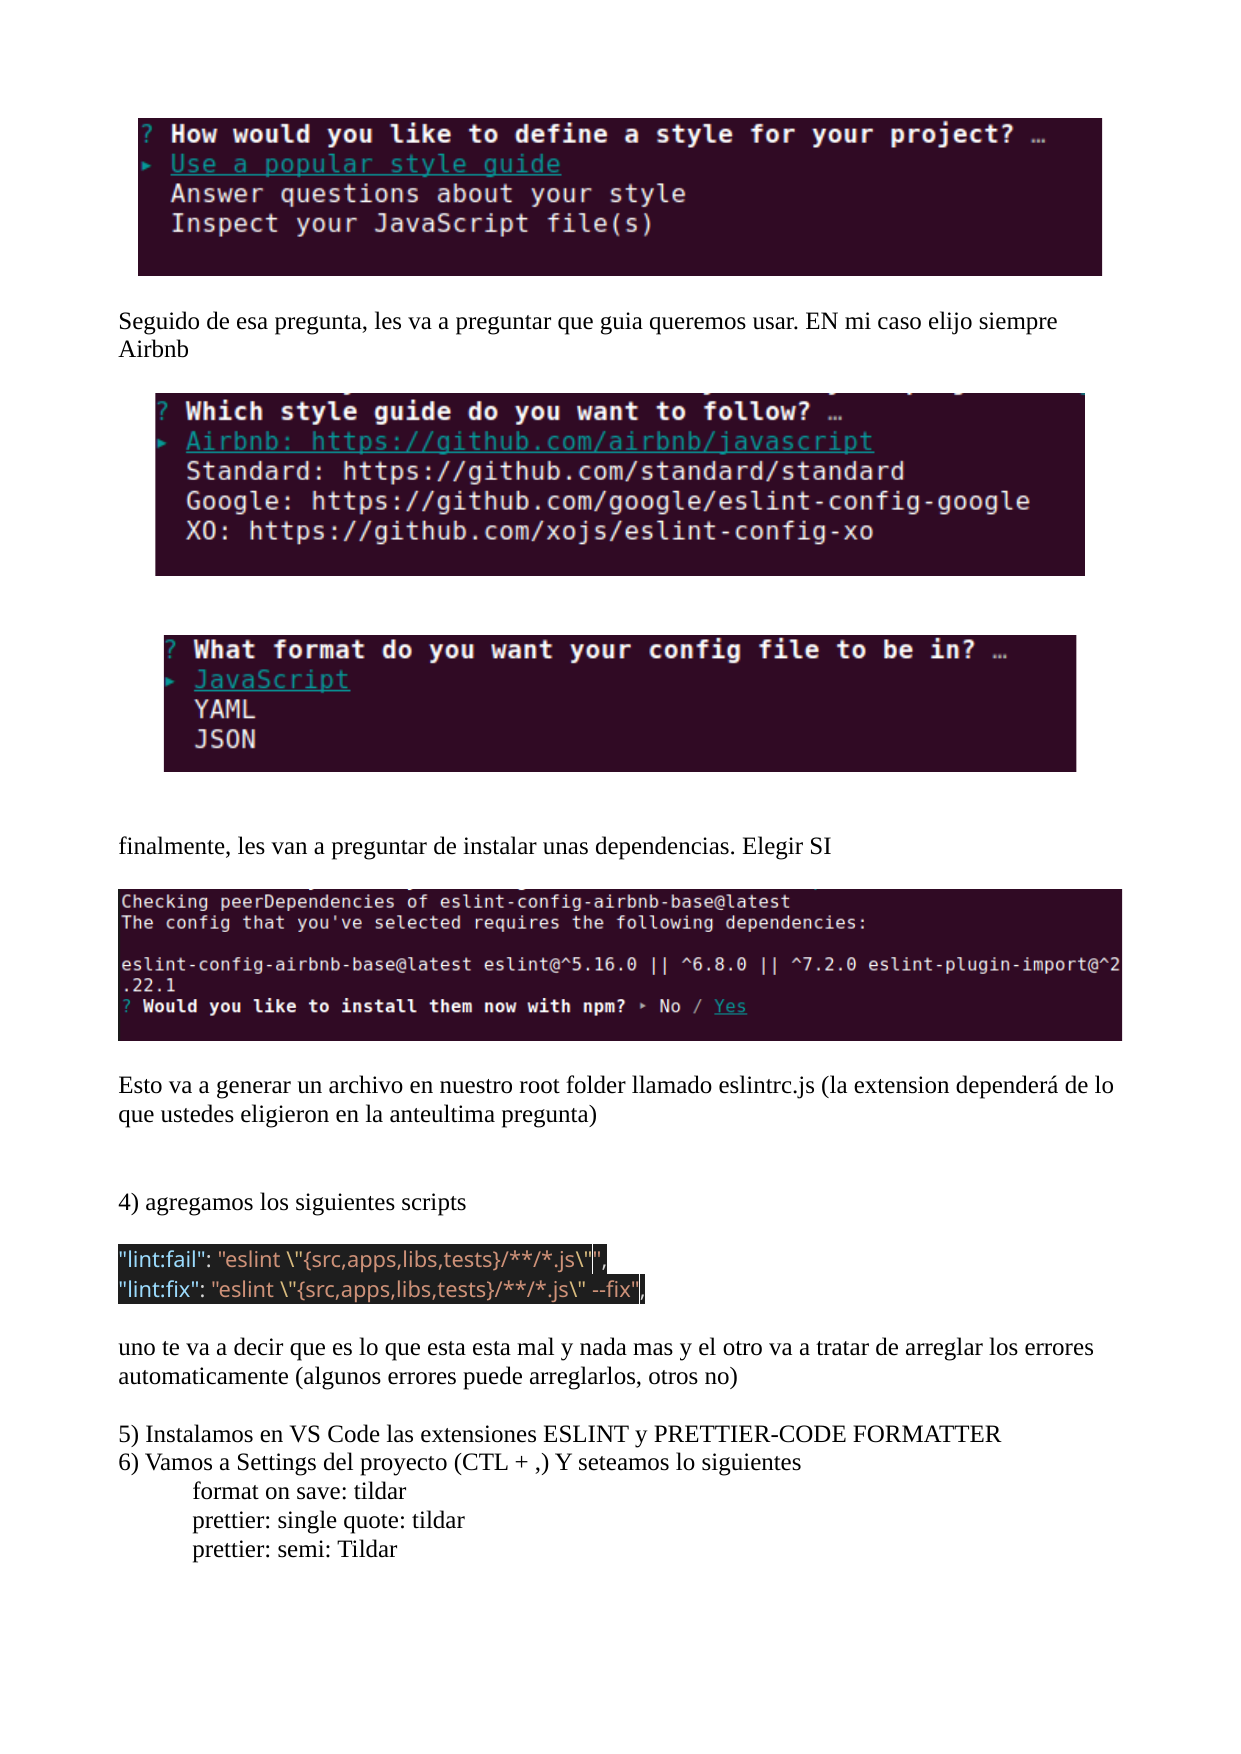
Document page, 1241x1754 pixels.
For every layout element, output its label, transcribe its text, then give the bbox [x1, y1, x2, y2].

text uno te va a decir que es lo que esta esta mal y nada mas y el otro va a tratar de arreglar los errores automaticamente (algunos errores puede arreglarlos, otros no) [118, 1332, 1122, 1390]
text Esto va a generar un archivo en nuestro root folder llamado eslintrc.js (la extension dependerá de lo que ustedes eligieron en la anteultima pregunta) [118, 1071, 1122, 1128]
text finalmente, les van a preguntar de instalar unas dependencias. Elegir SI [118, 831, 1122, 860]
text Seguido de esa pregunta, les va a preguntar que guia queremos usar. EN mi caso elijo siempre Airbnb [118, 306, 1122, 363]
picture [138, 118, 1103, 276]
text 5) Instalamos en VS Code las extensiones ESLINT y PRETTIER-CODE FORMATTER [118, 1419, 1122, 1447]
text prettier: single quote: tildar [118, 1505, 1122, 1534]
text 4) agregamos los siguientes scripts [118, 1187, 1122, 1215]
text 6) Vamos a Settings del proyecto (CTL + ,) Y seteamos lo siguientes [118, 1447, 1122, 1476]
picture [163, 635, 1077, 772]
text "lint:fail": "eslint \"{src,apps,libs,tests}/**/*.js\"", [118, 1244, 1122, 1274]
picture [118, 889, 1123, 1041]
text prettier: semi: Tildar [118, 1534, 1122, 1562]
text format on save: tildar [118, 1476, 1122, 1505]
picture [155, 393, 1085, 576]
text "lint:fix": "eslint \"{src,apps,libs,tests}/**/*.js\" --fix", [118, 1274, 1122, 1304]
